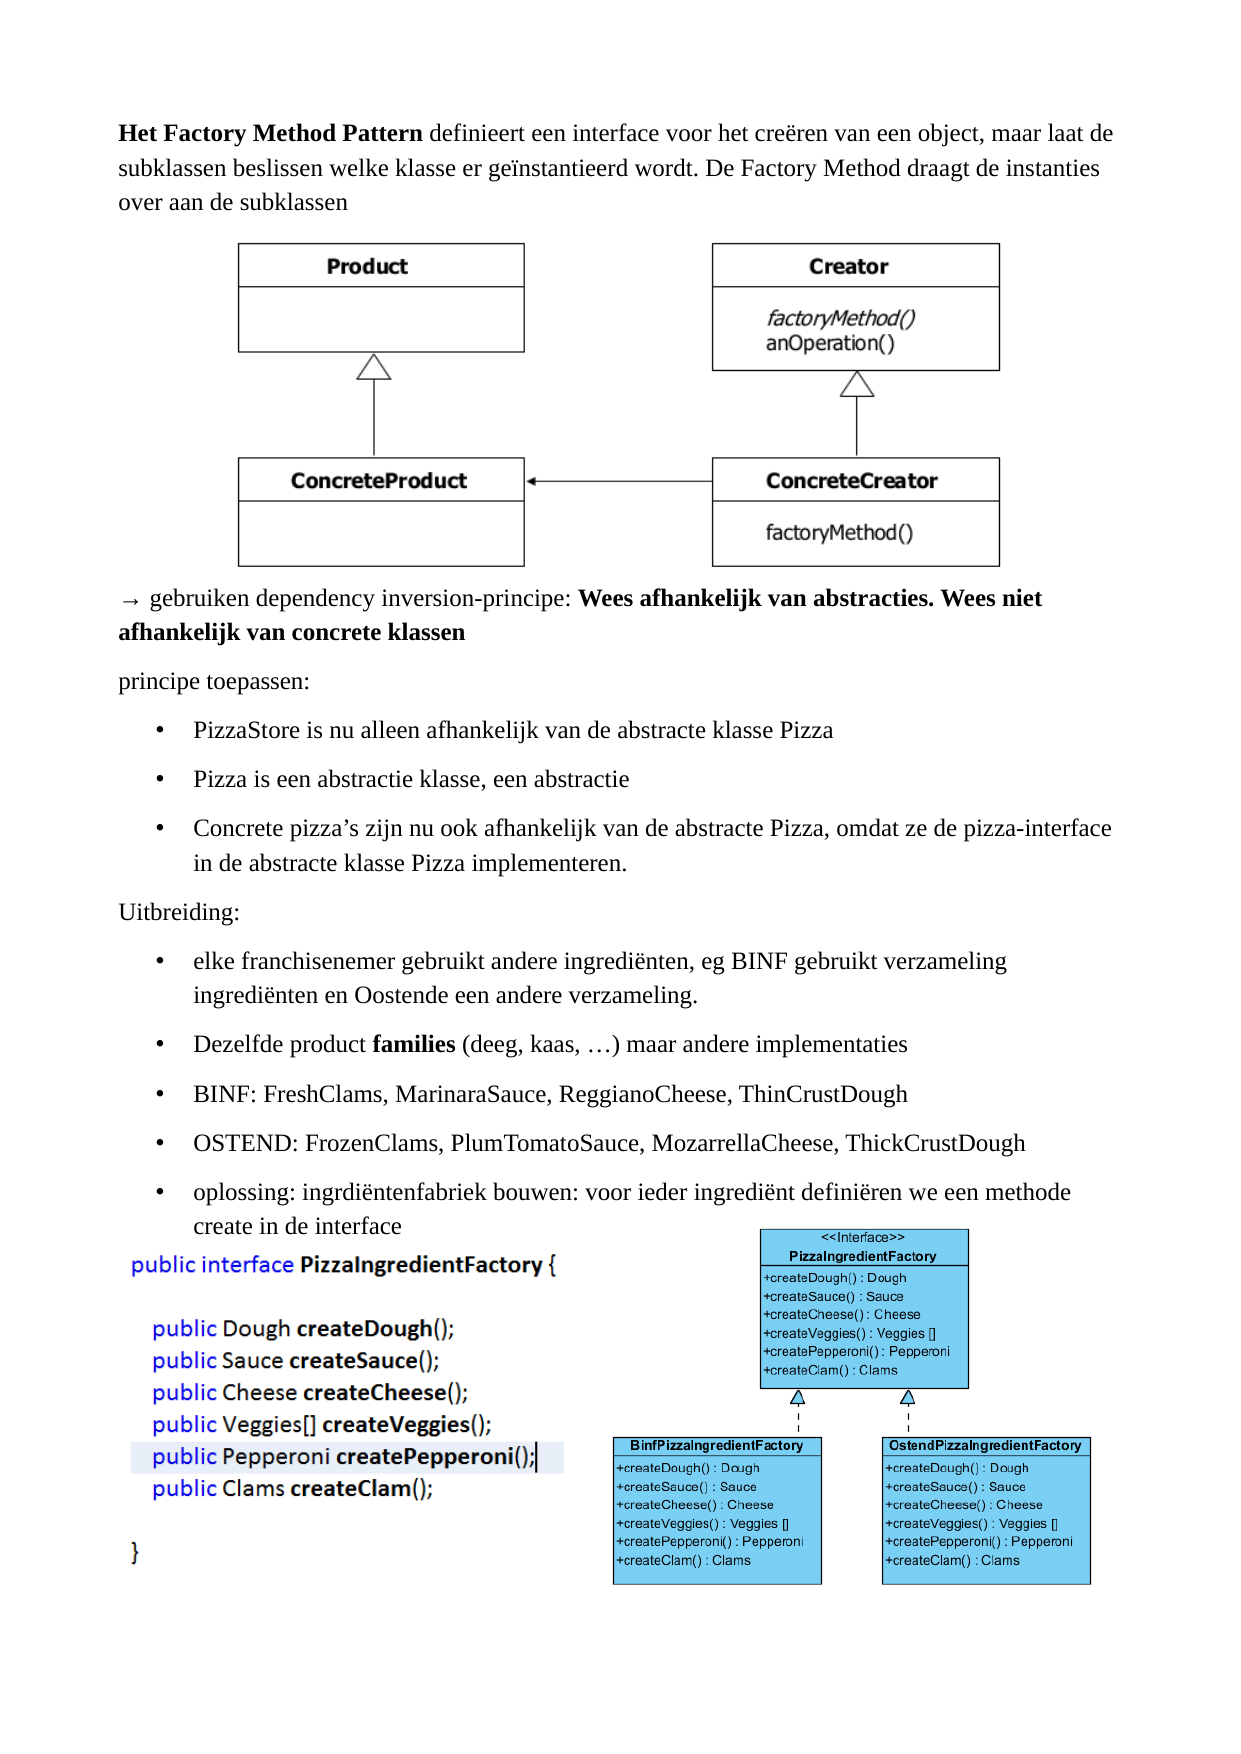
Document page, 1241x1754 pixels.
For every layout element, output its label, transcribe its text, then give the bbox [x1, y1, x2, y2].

text Het Factory Method Pattern definieert een interface voor het creëren van een object, maar laat de subklassen beslissen welke klasse er geïnstantieerd wordt. De Factory Method draagt de instanties over aan de subklassen [118, 118, 1122, 216]
list OSTEND: FrozenClams, PlumTomatoSauce, MozarrellaCheese, ThickCrustDough [156, 1128, 1122, 1156]
text principe toepassen: [118, 666, 1122, 695]
text Uitbreiding: [118, 897, 1122, 926]
picture [233, 348, 385, 577]
list BINF: FreshClams, MarinaraSauce, ReggianoCheese, ThinCrustDough [156, 1079, 1122, 1107]
list Concrete pizza’s zijn nu ook afhankelijk van de abstracte Pizza, omdat ze de pizza-interface in de abstracte klasse Pizza implementeren. [156, 813, 1122, 877]
picture [122, 1213, 1136, 1601]
text → gebruiken dependency inversion-principe: Wees afhankelijk van abstracties. Wees niet afhankelijk van concrete klassen [118, 236, 1122, 646]
list PizzaStore is nu alleen afhankelijk van de abstracte klasse Pizza [156, 715, 1122, 744]
list elke franchisenemer gebruikt andere ingrediënten, eg BINF gebruikt verzameling ingrediënten en Oostende een andere verzameling. [156, 946, 1122, 1009]
list Dezelfde product families (deeg, kaas, …) maar andere implementaties [156, 1029, 1122, 1058]
list Pizza is een abstractie klasse, een abstractie [156, 764, 1122, 793]
list oplossing: ingrdiëntenfabriek bouwen: voor ieder ingrediënt definiëren we een methode create in de interface [156, 1177, 1122, 1240]
